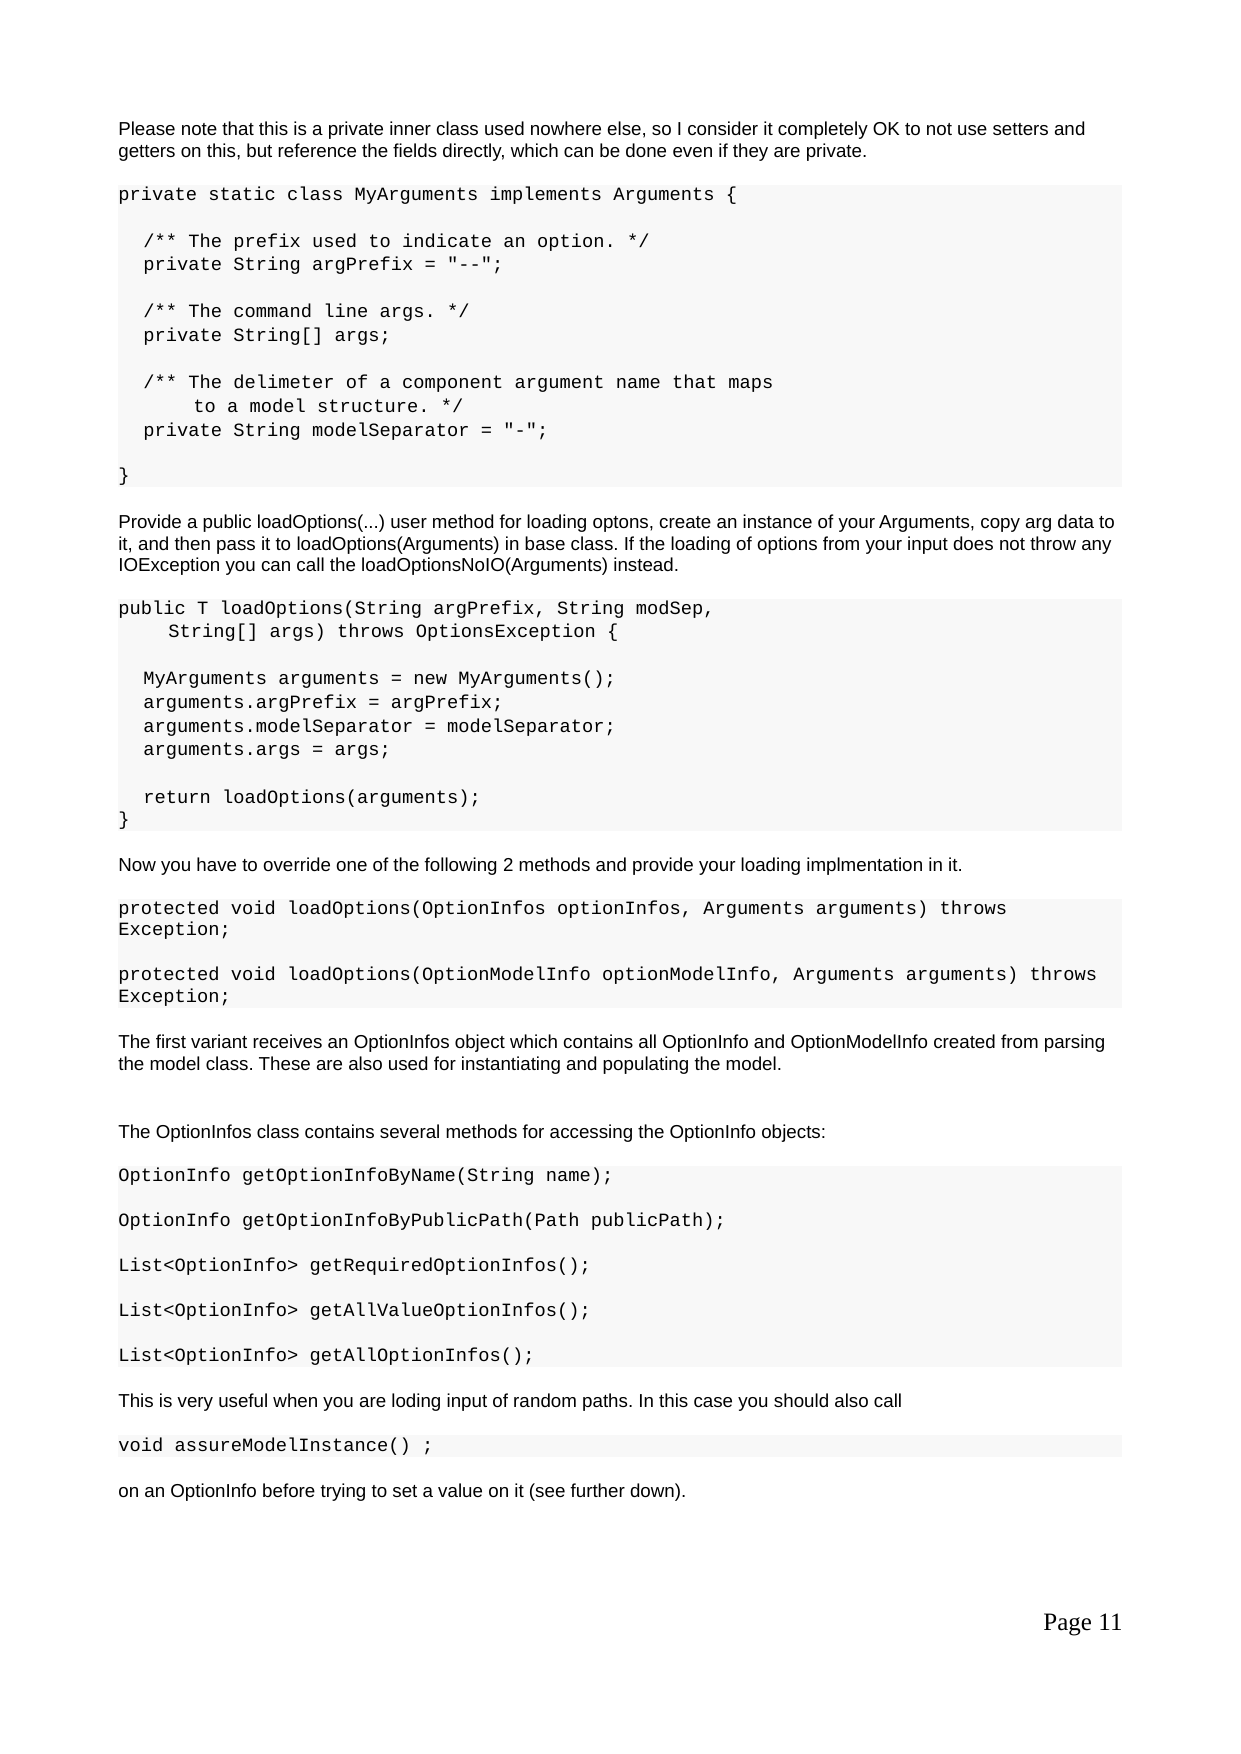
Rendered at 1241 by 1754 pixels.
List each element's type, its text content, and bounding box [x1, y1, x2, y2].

text protected void loadOptions(OptionInfos optionInfos, Arguments arguments) throws Exception; [118, 899, 1122, 941]
text String[] args) throws OptionsException { [118, 620, 1122, 644]
text List<OptionInfo> getAllValueOptionInfos(); [118, 1301, 1122, 1322]
text List<OptionInfo> getAllOptionInfos(); [118, 1346, 1122, 1367]
text void assureModelInstance() ; [118, 1435, 1122, 1457]
text protected void loadOptions(OptionModelInfo optionModelInfo, Arguments arguments) throws Exception; [118, 965, 1122, 1008]
text List<OptionInfo> getRequiredOptionInfos(); [118, 1256, 1122, 1277]
text The OptionInfos class contains several methods for accessing the OptionInfo objects: [118, 1121, 1122, 1143]
text } [118, 809, 1122, 831]
text /** The command line args. */ [118, 301, 1122, 324]
text arguments.modelSeparator = modelSeparator; [118, 715, 1122, 738]
text The first variant receives an OptionInfos object which contains all OptionInfo and OptionModelInfo created from parsing the model class. These are also used for instantiating and populating the model. [118, 1031, 1122, 1074]
text Please note that this is a private inner class used nowhere else, so I consider it completely OK to not use setters and getters on this, but reference the fields directly, which can be done even if they are private. [118, 118, 1122, 161]
text return loadOptions(arguments); [118, 786, 1122, 809]
text private String[] args; [118, 324, 1122, 348]
text Provide a public loadOptions(...) user method for loading optons, create an instance of your Arguments, copy arg data to it, and then pass it to loadOptions(Arguments) in base class. If the loading of options from your input does not throw any IOException you can call the loadOptionsNoIO(Arguments) instead. [118, 511, 1122, 575]
text private static class MyArguments implements Arguments { [118, 185, 1122, 206]
text OptionInfo getOptionInfoByName(String name); [118, 1166, 1122, 1187]
text public T loadOptions(String argPrefix, String modSep, [118, 599, 1122, 620]
text /** The prefix used to indicate an option. */ [118, 229, 1122, 253]
text /** The delimeter of a component argument name that maps [118, 371, 1122, 395]
text OptionInfo getOptionInfoByPublicPath(Path publicPath); [118, 1211, 1122, 1232]
text on an OptionInfo before trying to set a value on it (see further down). [118, 1480, 1122, 1502]
text Now you have to override one of the following 2 methods and provide your loading implmentation in it. [118, 854, 1122, 876]
text private String argPrefix = "--"; [118, 253, 1122, 277]
text arguments.args = args; [118, 738, 1122, 762]
text arguments.argPrefix = argPrefix; [118, 691, 1122, 715]
text } [118, 466, 1122, 487]
text to a model structure. */ [118, 395, 1122, 419]
text MyArguments arguments = new MyArguments(); [118, 667, 1122, 691]
text This is very useful when you are loding input of random paths. In this case you should also call [118, 1390, 1122, 1412]
text private String modelSeparator = "-"; [118, 419, 1122, 442]
